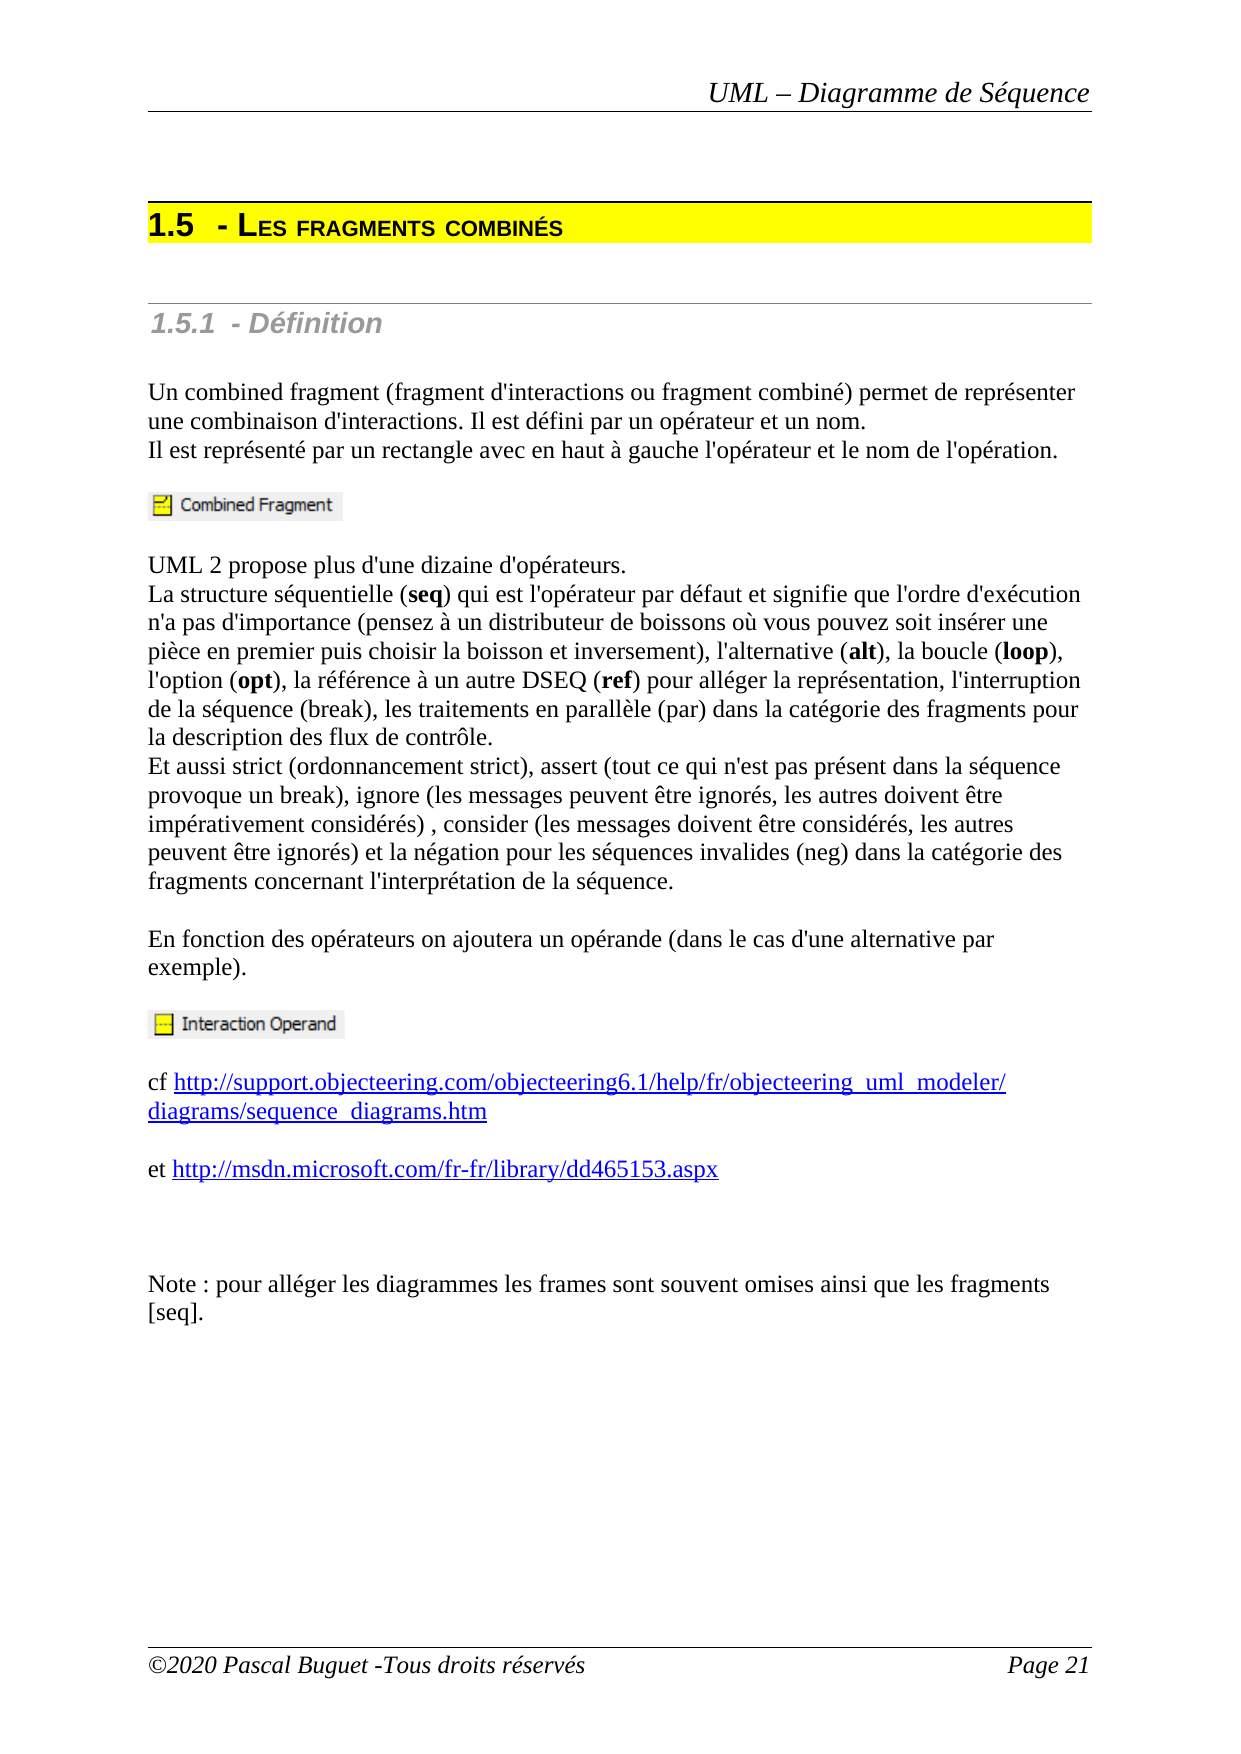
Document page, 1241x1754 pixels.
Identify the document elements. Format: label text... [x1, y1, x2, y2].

text En fonction des opérateurs on ajoutera un opérande (dans le cas d'une alternative par exemple). [148, 924, 1092, 981]
subtitle - Les fragments combinés [148, 203, 1092, 243]
subtitle - Définition [148, 304, 1092, 342]
text Il est représenté par un rectangle avec en haut à gauche l'opérateur et le nom de l'opération. [148, 435, 1092, 464]
text UML 2 propose plus d'une dizaine d'opérateurs. [148, 550, 1092, 579]
text Et aussi strict (ordonnancement strict), assert (tout ce qui n'est pas présent dans la séquence provoque un break), ignore (les messages peuvent être ignorés, les autres doivent être impérativement considérés) , consider (les messages doivent être considérés, les autres peuvent être ignorés) et la négation pour les séquences invalides (neg) dans la catégorie des fragments concernant l'interprétation de la séquence. [148, 751, 1092, 895]
text Note : pour alléger les diagrammes les frames sont souvent omises ainsi que les fragments [seq]. [148, 1269, 1092, 1326]
text Un combined fragment (fragment d'interactions ou fragment combiné) permet de représenter une combinaison d'interactions. Il est défini par un opérateur et un nom. [148, 377, 1092, 435]
text cf http://support.objecteering.com/objecteering6.1/help/fr/objecteering_uml_modeler/diagrams/sequence_diagrams.htm [148, 1067, 1092, 1125]
text et http://msdn.microsoft.com/fr-fr/library/dd465153.aspx [148, 1154, 1092, 1182]
text La structure séquentielle (seq) qui est l'opérateur par défaut et signifie que l'ordre d'exécution n'a pas d'importance (pensez à un distributeur de boissons où vous pouvez soit insérer une pièce en premier puis choisir la boisson et inversement), l'alternative (alt), la boucle (loop), l'option (opt), la référence à un autre DSEQ (ref) pour alléger la représentation, l'interruption de la séquence (break), les traitements en parallèle (par) dans la catégorie des fragments pour la description des flux de contrôle. [148, 579, 1092, 751]
picture [147, 492, 343, 521]
picture [147, 1010, 345, 1039]
